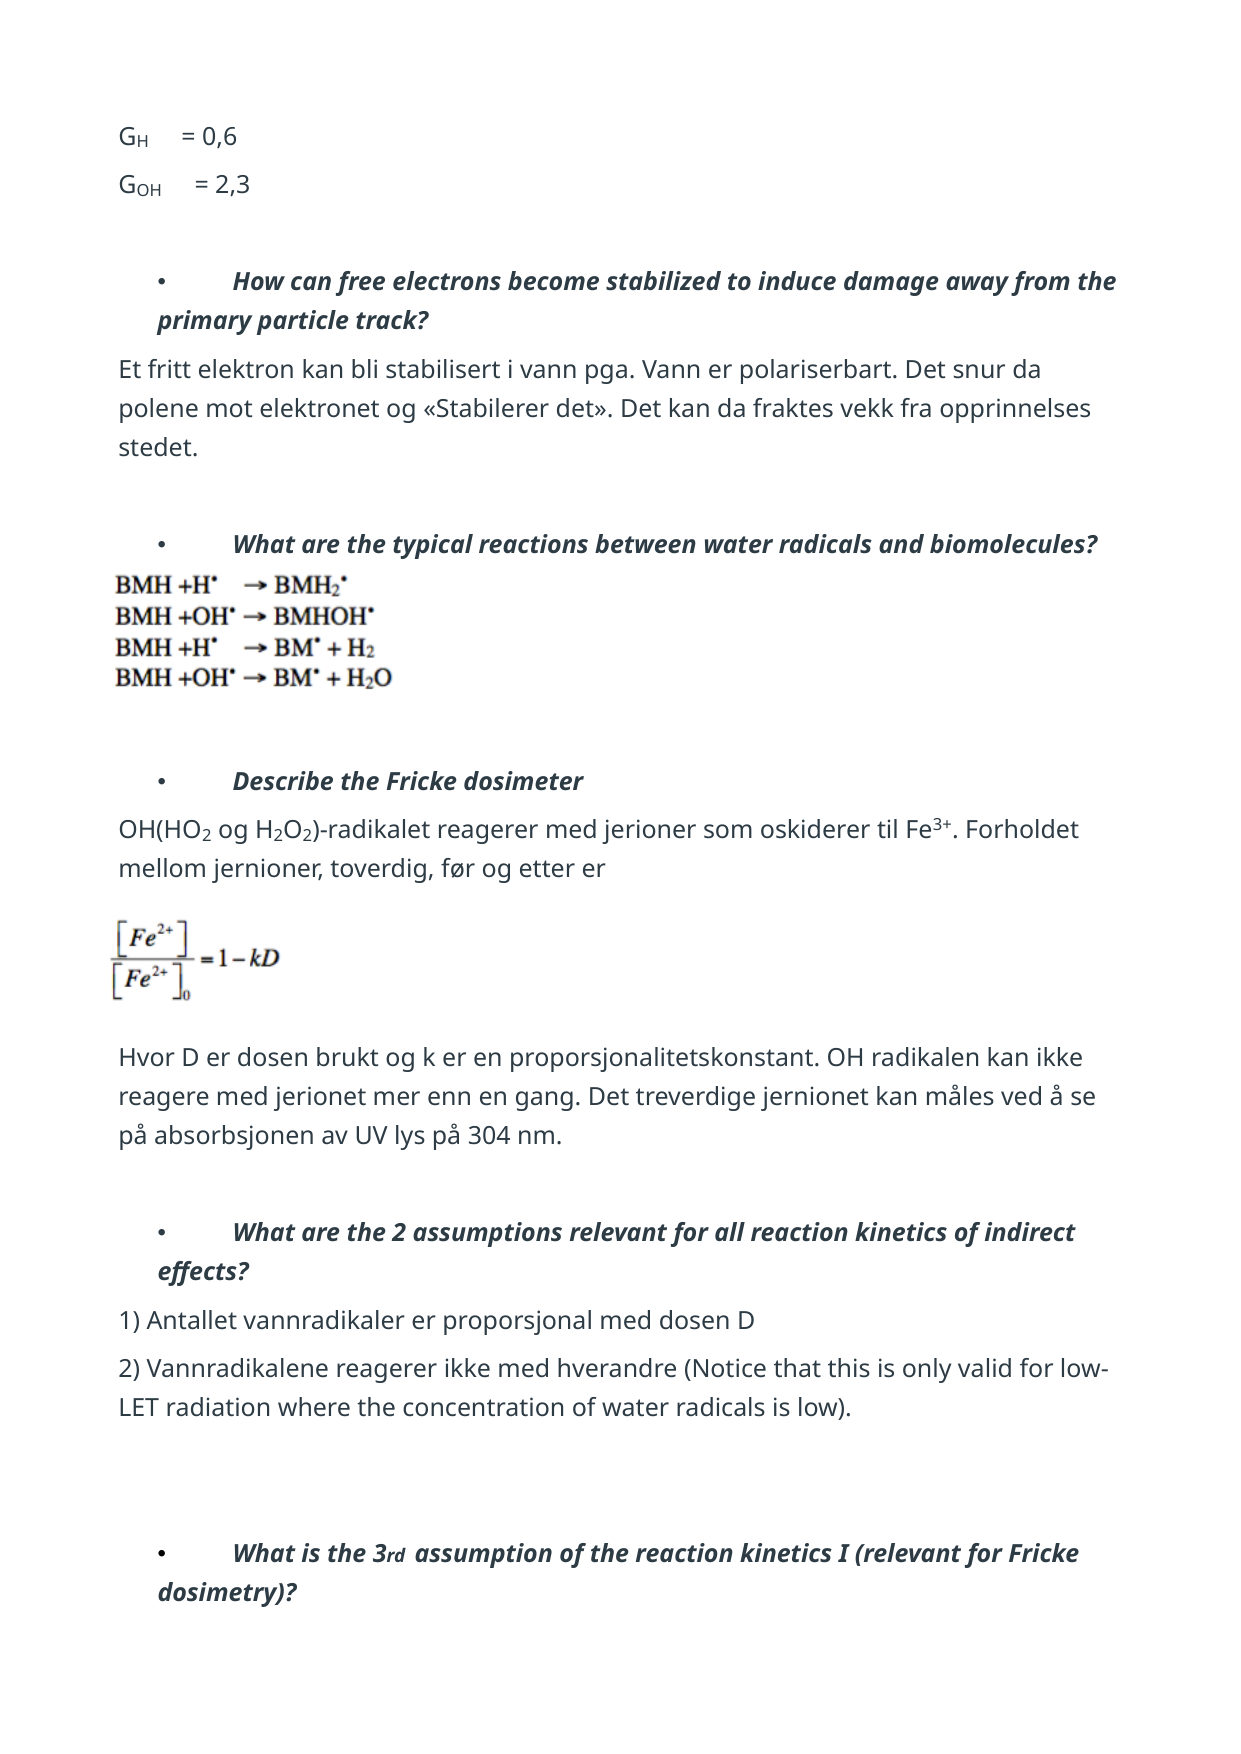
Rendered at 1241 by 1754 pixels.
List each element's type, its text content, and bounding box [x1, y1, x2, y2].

text GOH = 2,3 [118, 167, 1122, 201]
list What are the typical reactions between water radicals and biomolecules? [157, 527, 1122, 561]
text OH(HO2 og H2O2)-radikalet reagerer med jerioner som oskiderer til Fe3+. Forholdet mellom jernioner, toverdig, før og etter er [118, 812, 1122, 885]
list Describe the Fricke dosimeter [157, 763, 1122, 797]
list What is the 3rd assumption of the reaction kinetics I (relevant for Fricke dosimetry)? [157, 1536, 1122, 1609]
text GH = 0,6 [118, 118, 1122, 152]
text Et fritt elektron kan bli stabilisert i vann pga. Vann er polariserbart. Det snur da polene mot elektronet og «Stabilerer det». Det kan da fraktes vekk fra opprinnelses stedet. [118, 351, 1122, 464]
text 1) Antallet vannradikaler er proporsjonal med dosen D [118, 1302, 1122, 1336]
text 2) Vannradikalene reagerer ikke med hverandre (Notice that this is only valid for low-LET radiation where the concentration of water radicals is low). [118, 1351, 1122, 1424]
text Hvor D er dosen brukt og k er en proporsjonalitetskonstant. OH radikalen kan ikke reagere med jerionet mer enn en gang. Det treverdige jernionet kan måles ved å se på absorbsjonen av UV lys på 304 nm. [118, 1039, 1122, 1152]
list How can free electrons become stabilized to induce damage away from the primary particle track? [157, 264, 1122, 337]
list What are the 2 assumptions relevant for all reaction kinetics of indirect effects? [157, 1214, 1122, 1288]
